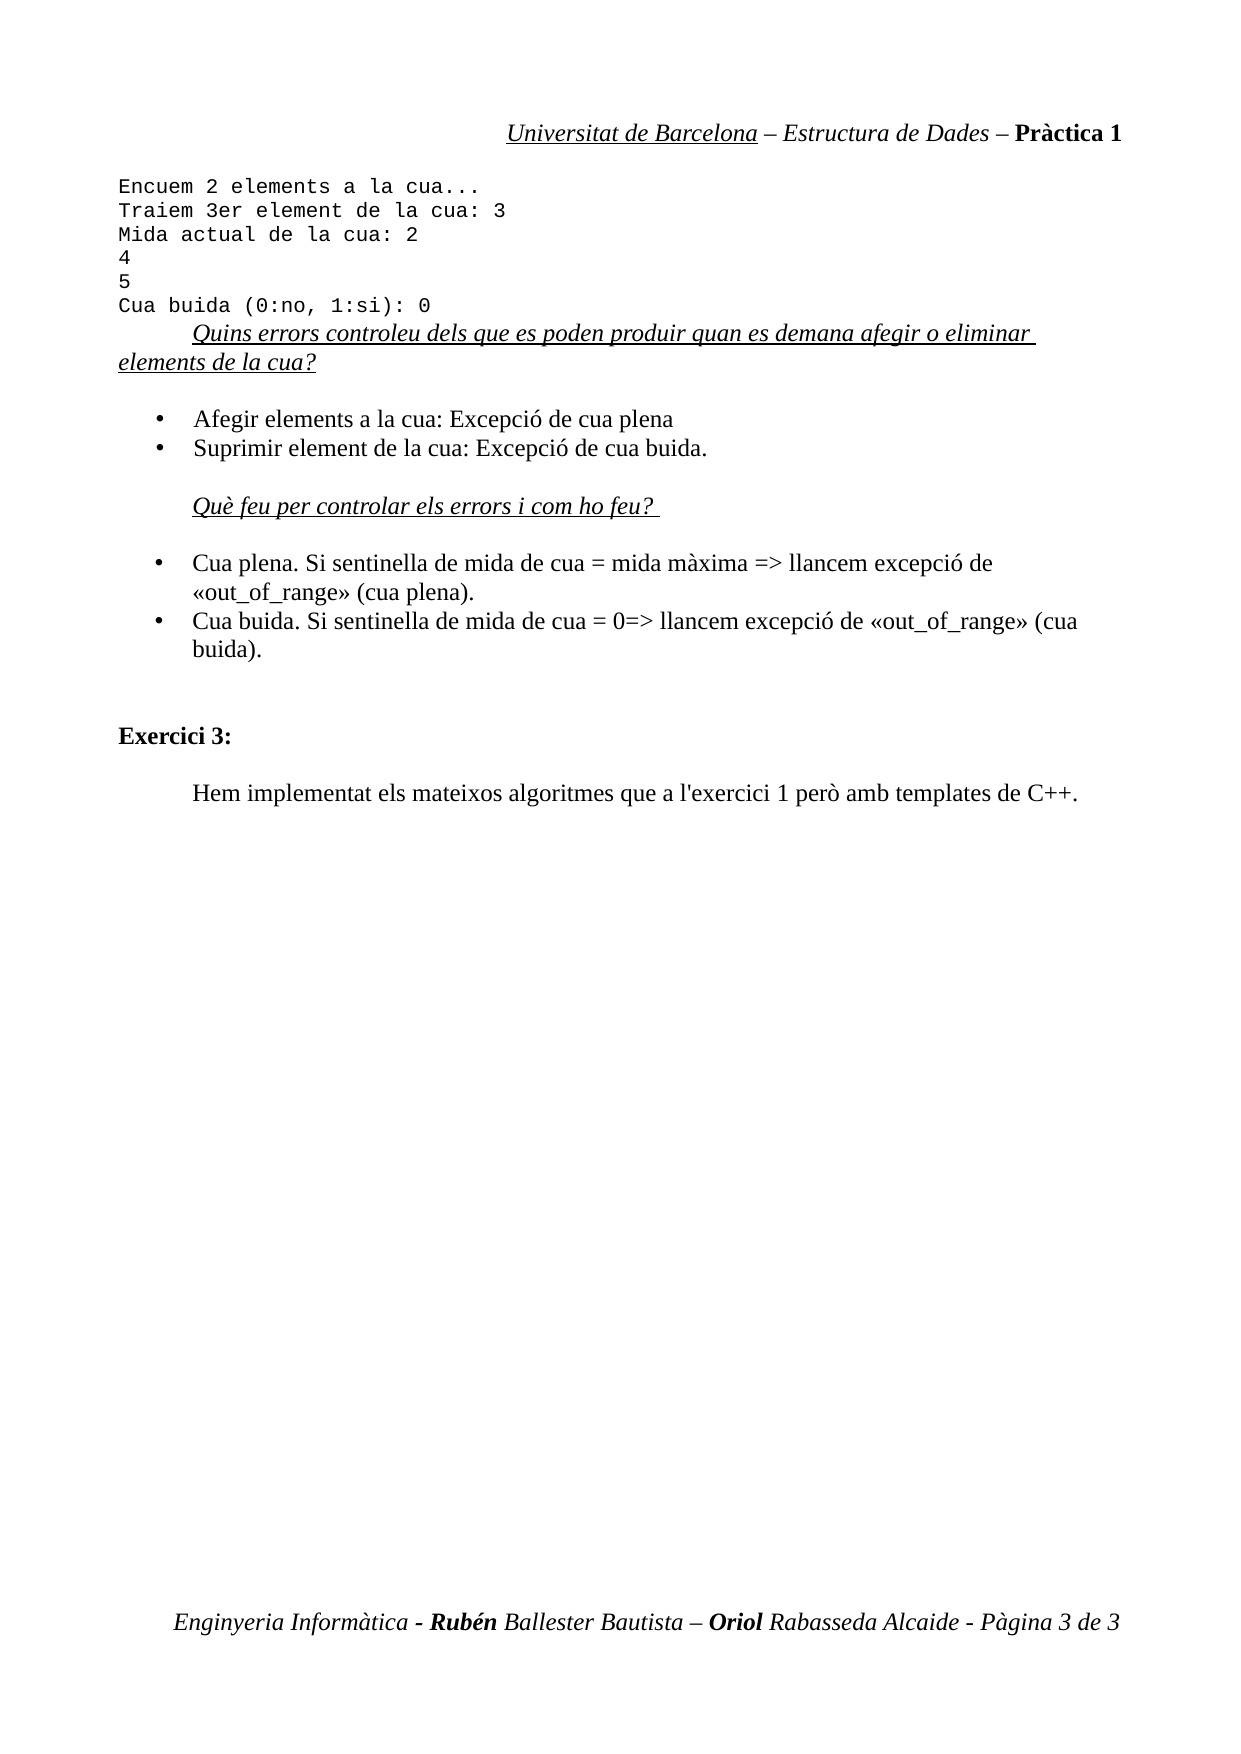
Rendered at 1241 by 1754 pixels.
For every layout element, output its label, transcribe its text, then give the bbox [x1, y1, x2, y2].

text Cua buida (0:no, 1:si): 0 [118, 294, 1122, 318]
list Cua buida. Si sentinella de mida de cua = 0=> llancem excepció de «out_of_range» (cua buida). [154, 606, 1122, 663]
text Quins errors controleu dels que es poden produir quan es demana afegir o eliminar elements de la cua? [118, 318, 1122, 376]
text Hem implementat els mateixos algoritmes que a l'exercici 1 però amb templates de C++. [118, 778, 1122, 807]
text Traiem 3er element de la cua: 3 [118, 200, 1122, 224]
text 4 [118, 247, 1122, 271]
list Cua plena. Si sentinella de mida de cua = mida màxima => llancem excepció de «out_of_range» (cua plena). [154, 548, 1122, 606]
text Encuem 2 elements a la cua... [118, 176, 1122, 200]
text Mida actual de la cua: 2 [118, 224, 1122, 247]
text Exercici 3: [118, 721, 1122, 749]
text 5 [118, 271, 1122, 294]
text Què feu per controlar els errors i com ho feu? [118, 491, 1122, 519]
list Afegir elements a la cua: Excepció de cua plena [156, 404, 1122, 433]
list Suprimir element de la cua: Excepció de cua buida. [156, 433, 1122, 462]
